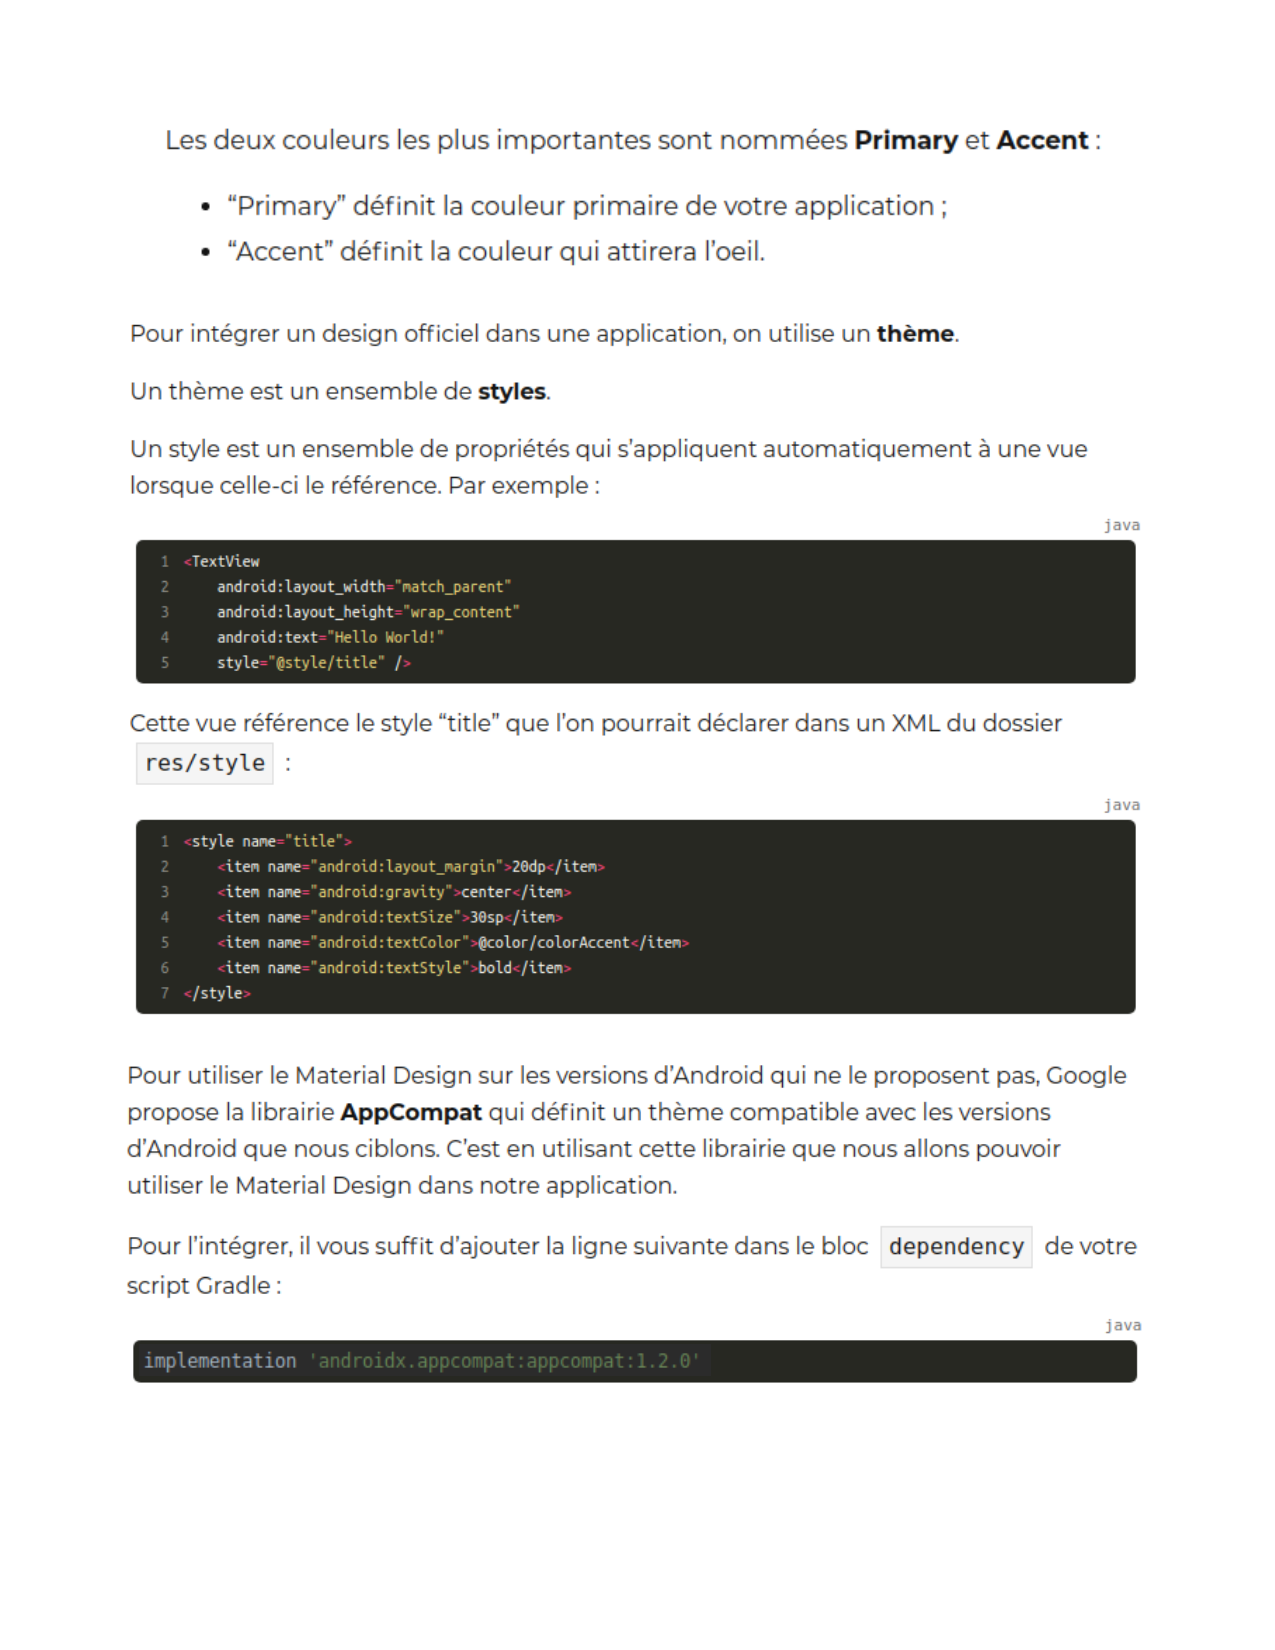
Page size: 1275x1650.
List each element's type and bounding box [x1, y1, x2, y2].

picture [118, 1057, 1157, 1387]
picture [118, 311, 1157, 1024]
picture [155, 118, 1120, 278]
